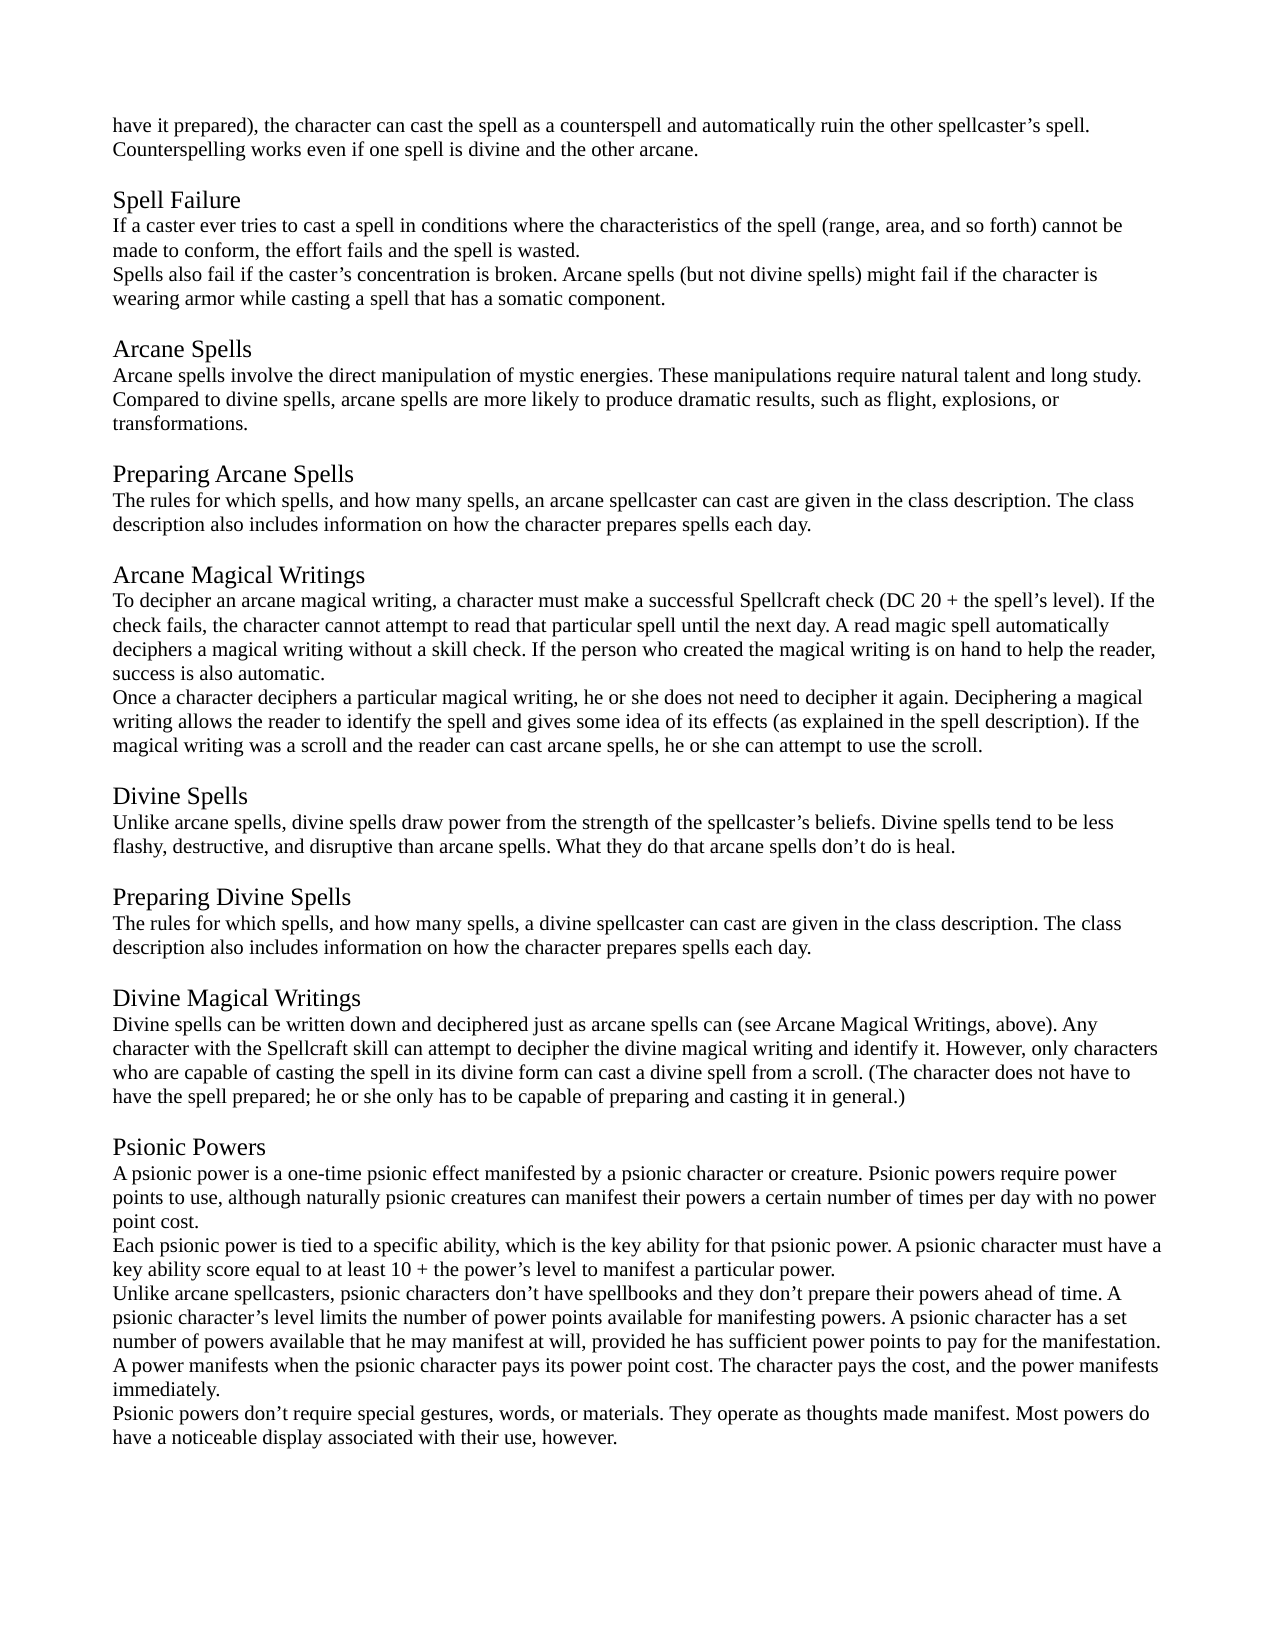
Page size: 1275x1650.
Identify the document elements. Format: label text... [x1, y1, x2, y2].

text Arcane spells involve the direct manipulation of mystic energies. These manipulations require natural talent and long study. Compared to divine spells, arcane spells are more likely to produce dramatic results, such as flight, explosions, or transformations. [112, 362, 1162, 435]
subtitle Preparing Divine Spells [112, 882, 1162, 911]
text The rules for which spells, and how many spells, a divine spellcaster can cast are given in the class description. The class description also includes information on how the character prepares spells each day. [112, 911, 1162, 959]
text The rules for which spells, and how many spells, an arcane spellcaster can cast are given in the class description. The class description also includes information on how the character prepares spells each day. [112, 487, 1162, 536]
text A power manifests when the psionic character pays its power point cost. The character pays the cost, and the power manifests immediately. [112, 1353, 1162, 1401]
text Unlike arcane spellcasters, psionic characters don’t have spellbooks and they don’t prepare their powers ahead of time. A psionic character’s level limits the number of power points available for manifesting powers. A psionic character has a set number of powers available that he may manifest at will, provided he has sufficient power points to pay for the manifestation. [112, 1281, 1162, 1353]
text Psionic powers don’t require special gestures, words, or materials. They operate as thoughts made manifest. Most powers do have a noticeable display associated with their use, however. [112, 1401, 1162, 1449]
text A psionic power is a one-time psionic effect manifested by a psionic character or creature. Psionic powers require power points to use, although naturally psionic creatures can manifest their powers a certain number of times per day with no power point cost. [112, 1161, 1162, 1233]
text Once a character deciphers a particular magical writing, he or she does not need to decipher it again. Deciphering a magical writing allows the reader to identify the spell and gives some idea of its effects (as explained in the spell description). If the magical writing was a scroll and the reader can cast arcane spells, he or she can attempt to use the scroll. [112, 685, 1162, 757]
subtitle Arcane Magical Writings [112, 560, 1162, 588]
text Spells also fail if the caster’s concentration is broken. Arcane spells (but not divine spells) might fail if the character is wearing armor while casting a spell that has a somatic component. [112, 262, 1162, 310]
text have it prepared), the character can cast the spell as a counterspell and automatically ruin the other spellcaster’s spell. Counterspelling works even if one spell is divine and the other arcane. [112, 112, 1162, 161]
subtitle Divine Spells [112, 781, 1162, 810]
subtitle Divine Magical Writings [112, 983, 1162, 1012]
text Each psionic power is tied to a specific ability, which is the key ability for that psionic power. A psionic character must have a key ability score equal to at least 10 + the power’s level to manifest a particular power. [112, 1233, 1162, 1281]
text Divine spells can be written down and deciphered just as arcane spells can (see Arcane Magical Writings, above). Any character with the Spellcraft skill can attempt to decipher the divine magical writing and identify it. However, only characters who are capable of casting the spell in its divine form can cast a divine spell from a scroll. (The character does not have to have the spell prepared; he or she only has to be capable of preparing and casting it in general.) [112, 1012, 1162, 1108]
subtitle Arcane Spells [112, 334, 1162, 362]
subtitle Preparing Arcane Spells [112, 459, 1162, 487]
subtitle Psionic Powers [112, 1132, 1162, 1161]
subtitle Spell Failure [112, 185, 1162, 213]
text If a caster ever tries to cast a spell in conditions where the characteristics of the spell (range, area, and so forth) cannot be made to conform, the effort fails and the spell is wasted. [112, 213, 1162, 262]
text To decipher an arcane magical writing, a character must make a successful Spellcraft check (DC 20 + the spell’s level). If the check fails, the character cannot attempt to read that particular spell until the next day. A read magic spell automatically deciphers a magical writing without a skill check. If the person who created the magical writing is on hand to help the reader, success is also automatic. [112, 588, 1162, 685]
text Unlike arcane spells, divine spells draw power from the strength of the spellcaster’s beliefs. Divine spells tend to be less flashy, destructive, and disruptive than arcane spells. What they do that arcane spells don’t do is heal. [112, 810, 1162, 858]
